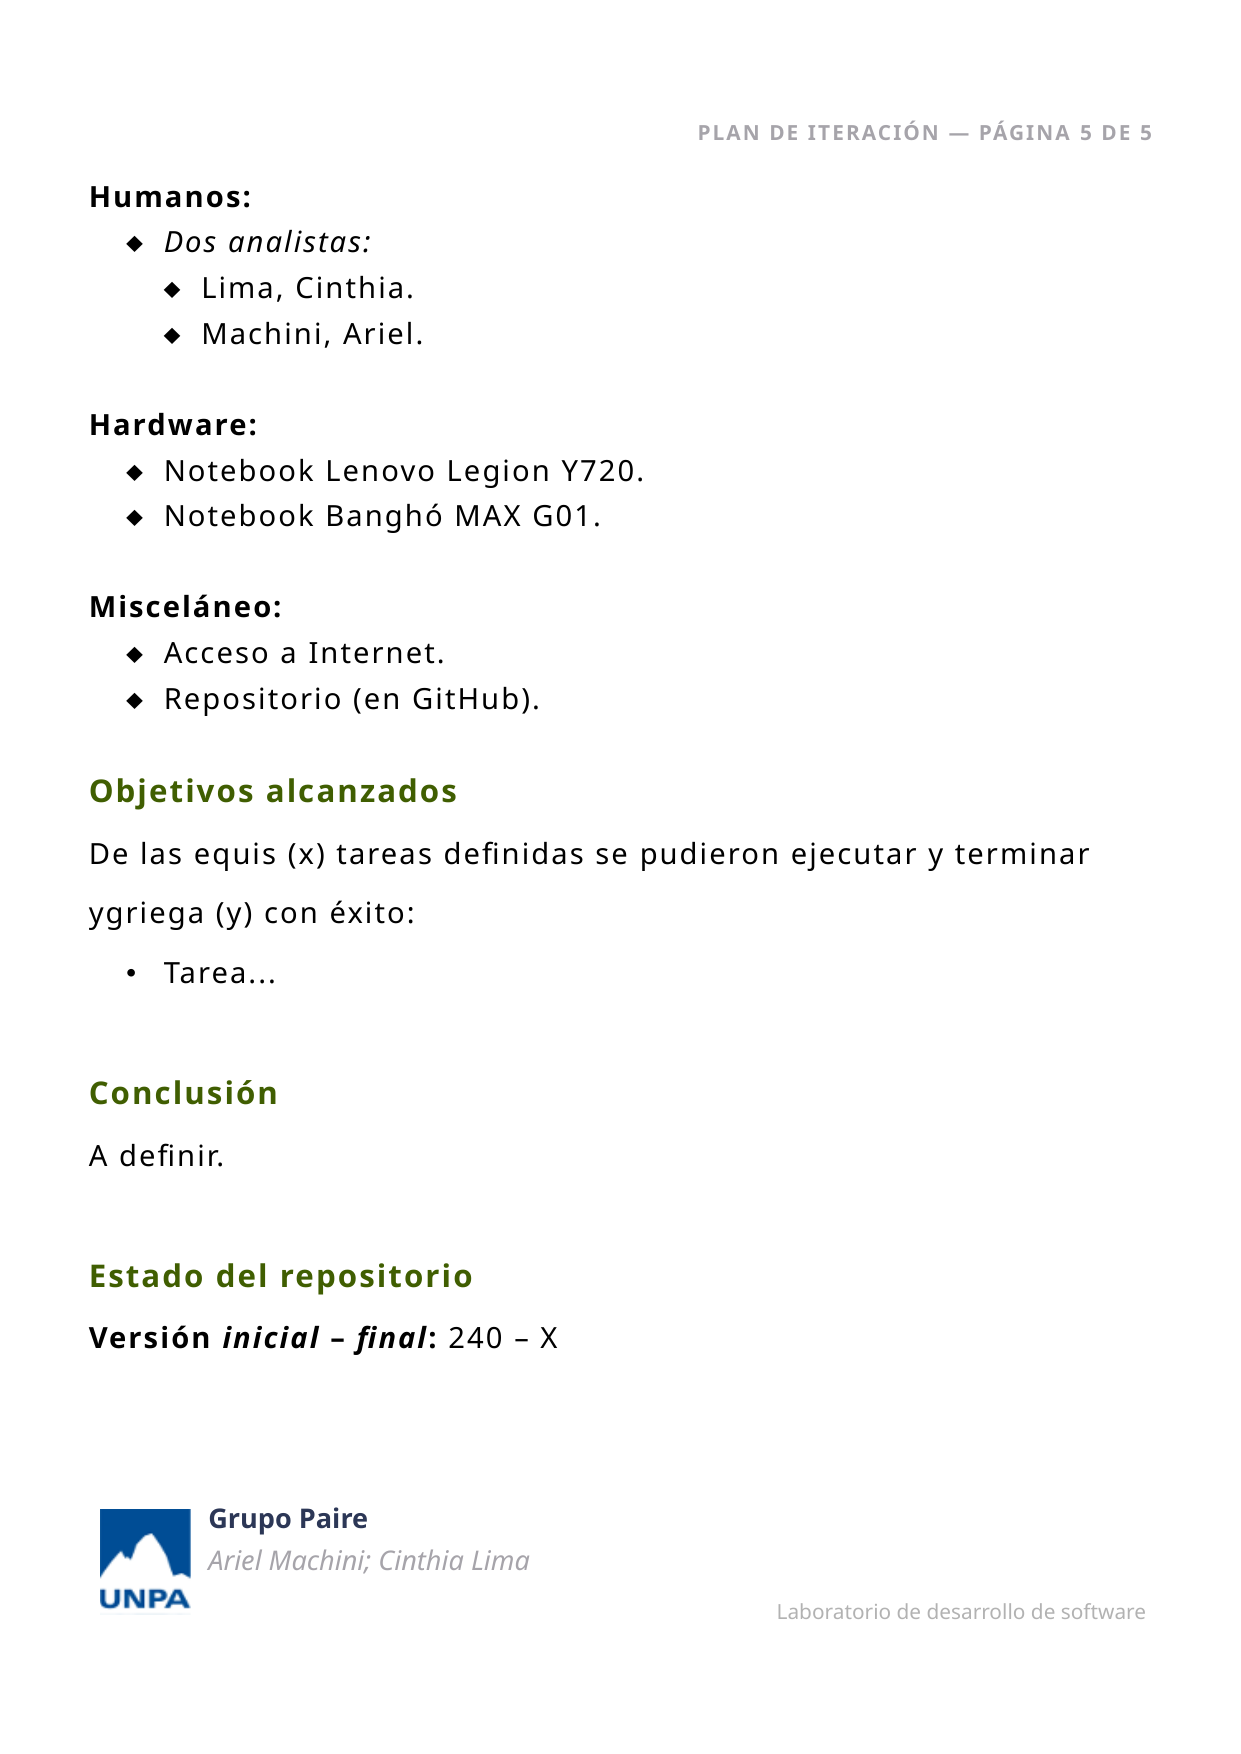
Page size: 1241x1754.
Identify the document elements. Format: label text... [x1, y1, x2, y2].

text Objetivos alcanzados [88, 769, 1152, 812]
list Acceso a Internet. [126, 632, 1152, 672]
list Tarea... [126, 952, 1152, 992]
text Misceláneo: [88, 587, 1152, 626]
text Humanos: [88, 176, 1152, 216]
list Repositorio (en GitHub). [126, 678, 1152, 718]
text Estado del repositorio [88, 1254, 1152, 1296]
picture [100, 1509, 191, 1615]
list Notebook Banghó MAX G01. [126, 495, 1152, 535]
text Versión inicial – final: 240 – X [88, 1318, 1152, 1357]
list Lima, Cinthia. [163, 267, 1152, 307]
text Hardware: [88, 404, 1152, 444]
list Notebook Lenovo Legion Y720. [126, 450, 1152, 489]
text De las equis (x) tareas definidas se pudieron ejecutar y terminar ygriega (y) con éxito: [88, 833, 1152, 932]
list Dos analistas: [126, 222, 1152, 261]
text Conclusión [88, 1071, 1152, 1113]
list Machini, Ariel. [163, 313, 1152, 353]
text A definir. [88, 1135, 1152, 1174]
